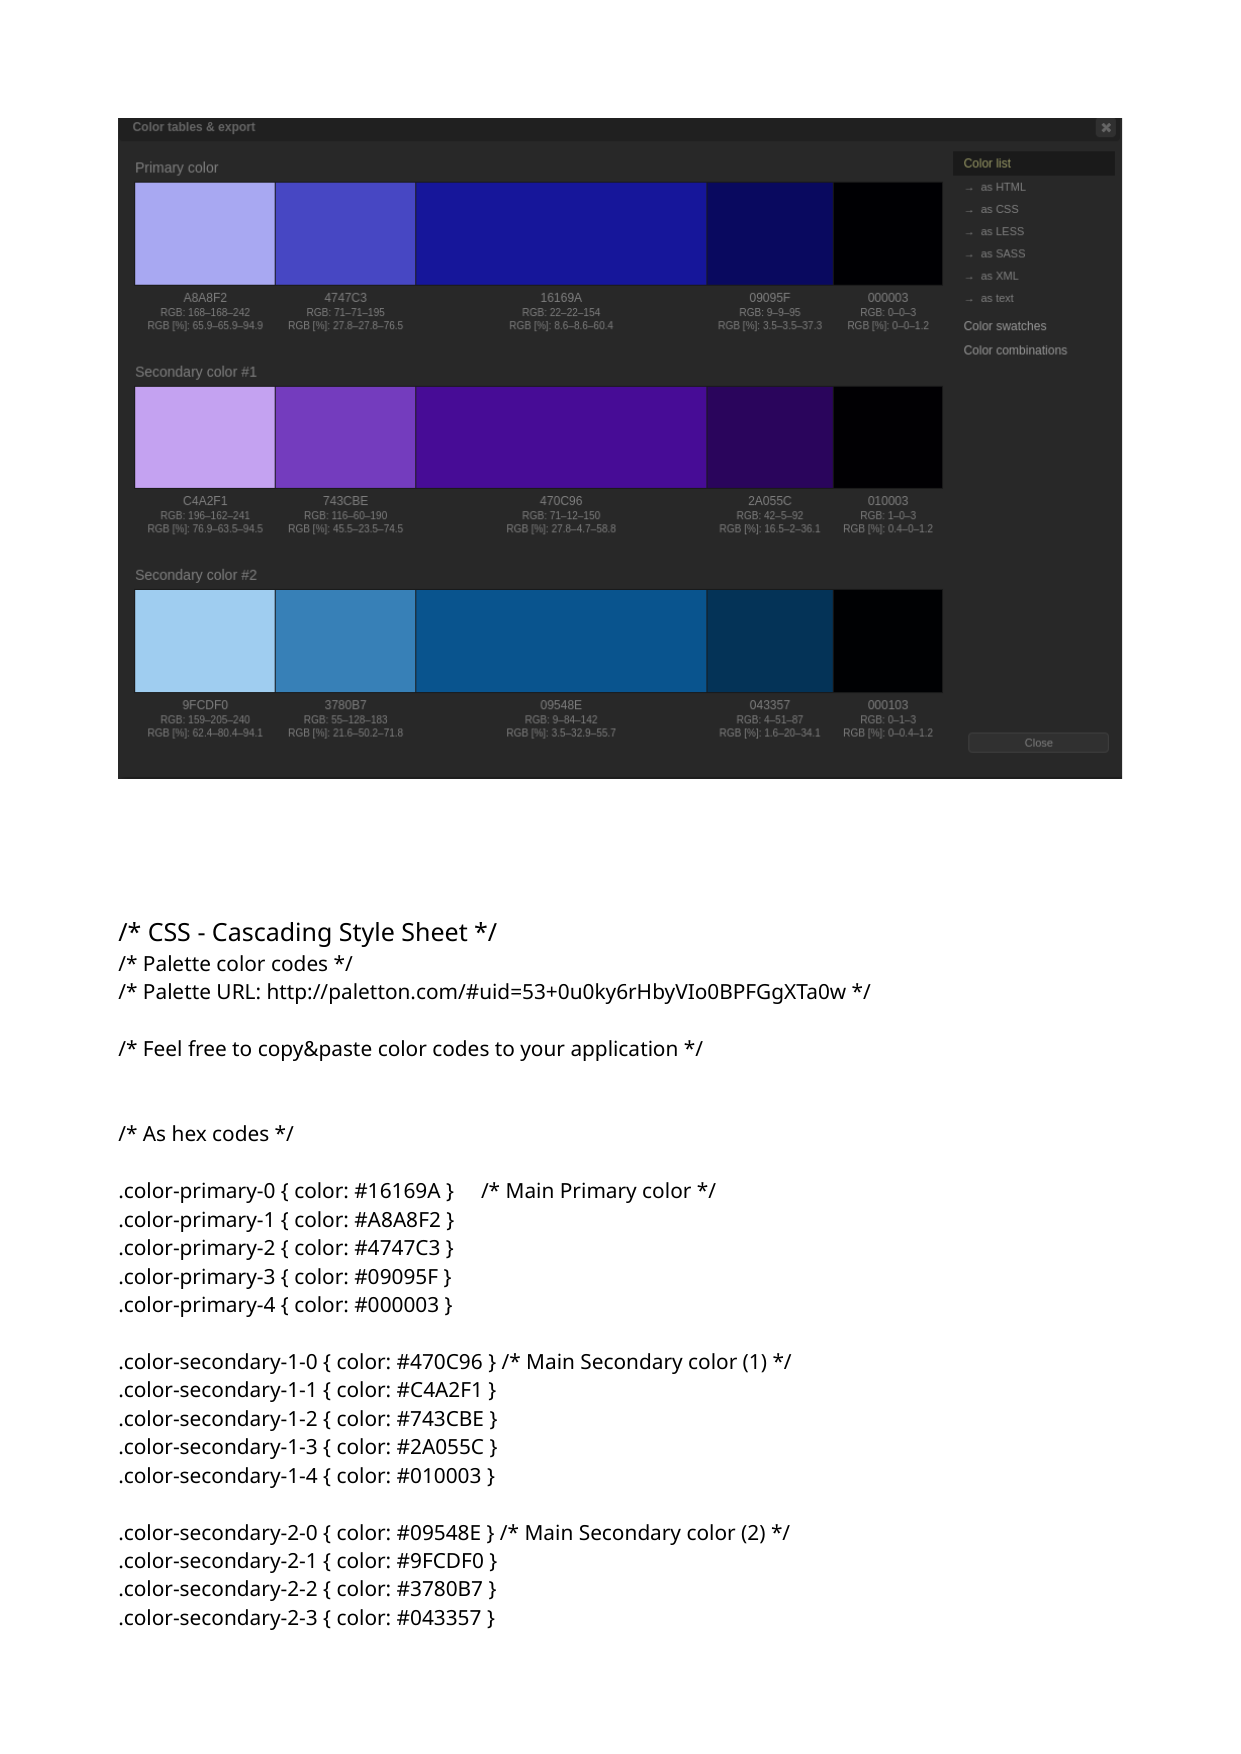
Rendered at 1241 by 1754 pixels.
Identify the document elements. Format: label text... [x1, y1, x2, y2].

text /* As hex codes */ [118, 1119, 1122, 1148]
text /* Feel free to copy&paste color codes to your application */ [118, 1034, 1122, 1063]
text .color-secondary-2-3 { color: #043357 } [118, 1603, 1122, 1631]
picture [118, 118, 1123, 779]
text .color-primary-0 { color: #16169A } /* Main Primary color */ [118, 1176, 1122, 1205]
text .color-secondary-1-3 { color: #2A055C } [118, 1432, 1122, 1461]
text .color-secondary-2-1 { color: #9FCDF0 } [118, 1546, 1122, 1574]
text .color-secondary-1-1 { color: #C4A2F1 } [118, 1376, 1122, 1404]
text .color-primary-2 { color: #4747C3 } [118, 1233, 1122, 1262]
text /* Palette URL: http://paletton.com/#uid=53+0u0ky6rHbyVIo0BPFGgXTa0w */ [118, 977, 1122, 1006]
text .color-secondary-1-4 { color: #010003 } [118, 1461, 1122, 1489]
text .color-secondary-2-2 { color: #3780B7 } [118, 1574, 1122, 1603]
text /* Palette color codes */ [118, 949, 1122, 977]
text .color-primary-4 { color: #000003 } [118, 1290, 1122, 1319]
text .color-secondary-1-2 { color: #743CBE } [118, 1404, 1122, 1432]
text .color-secondary-1-0 { color: #470C96 } /* Main Secondary color (1) */ [118, 1347, 1122, 1376]
text .color-secondary-2-0 { color: #09548E } /* Main Secondary color (2) */ [118, 1518, 1122, 1546]
text .color-primary-1 { color: #A8A8F2 } [118, 1205, 1122, 1233]
text .color-primary-3 { color: #09095F } [118, 1262, 1122, 1290]
text /* CSS - Cascading Style Sheet */ [118, 915, 1122, 949]
